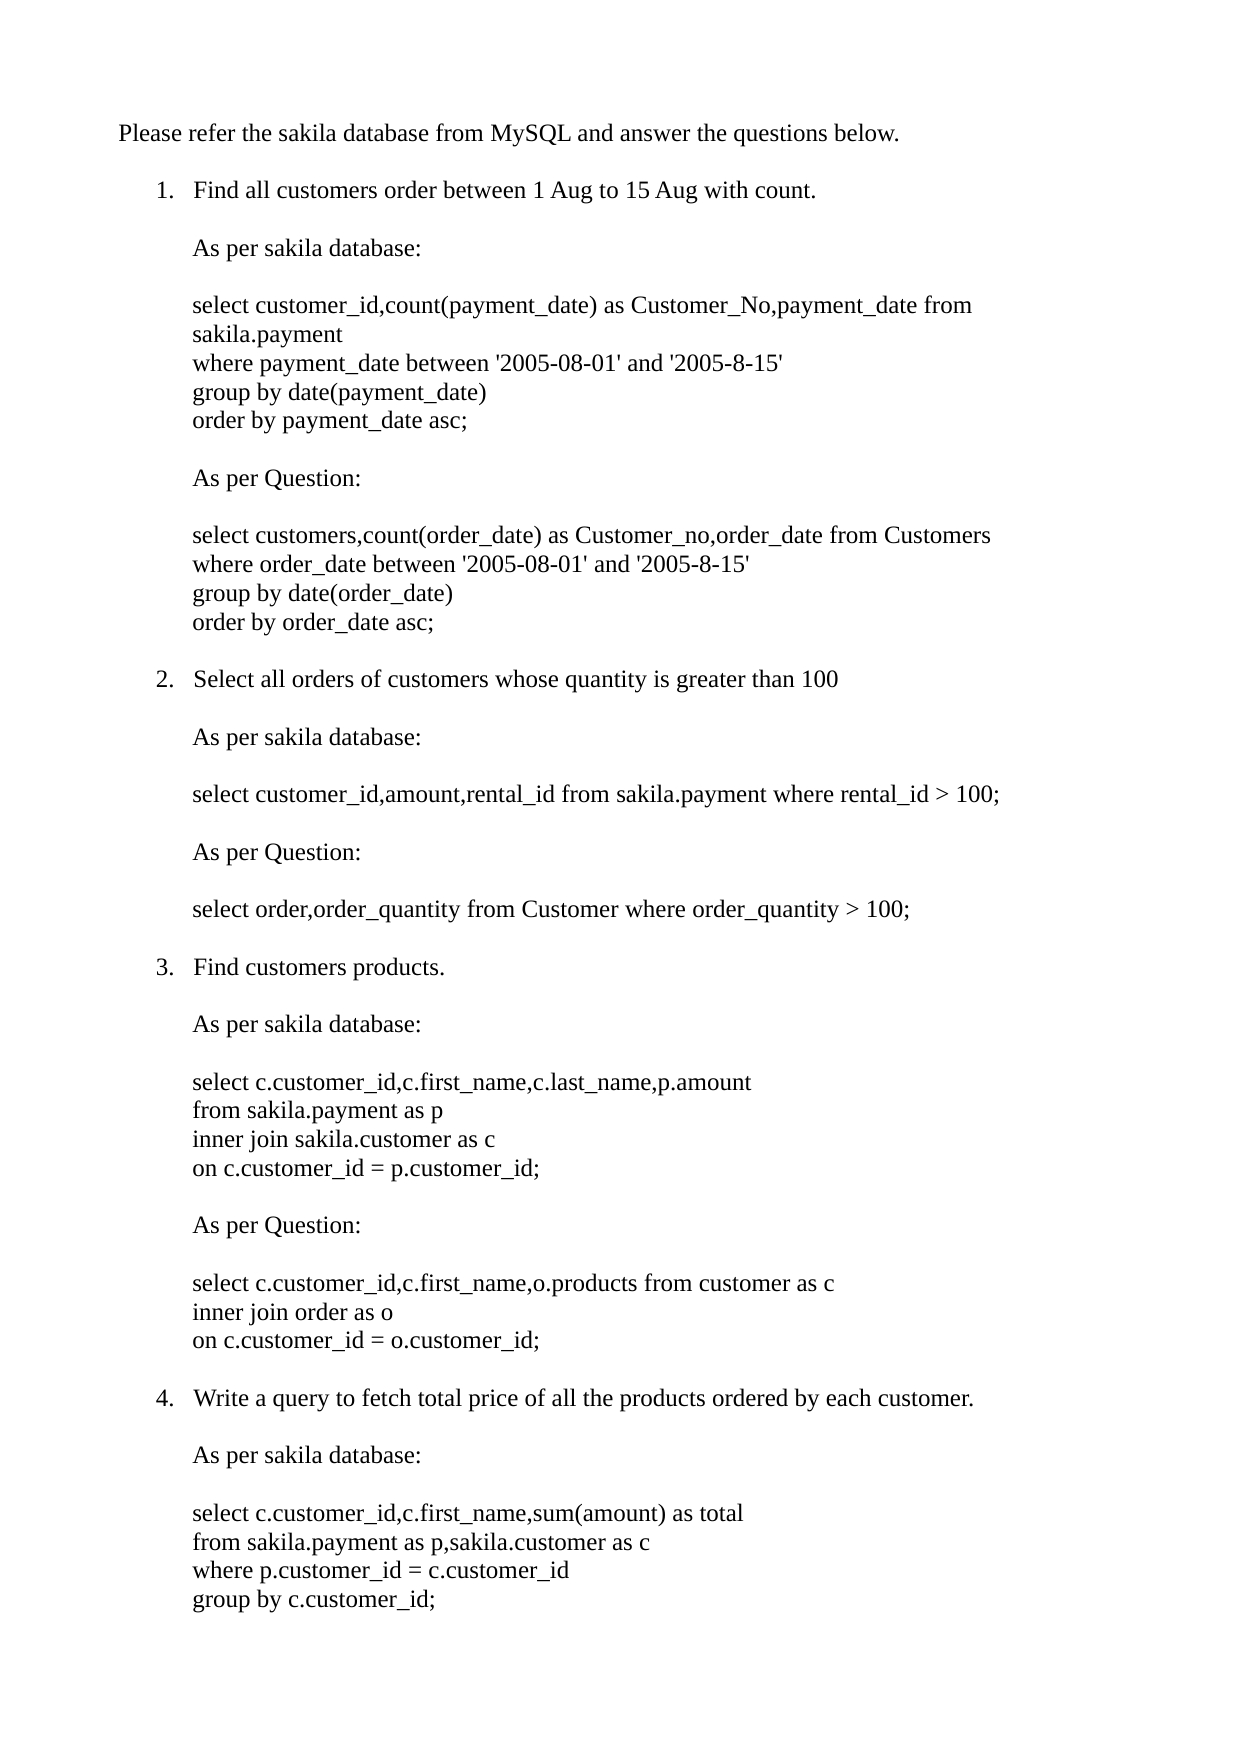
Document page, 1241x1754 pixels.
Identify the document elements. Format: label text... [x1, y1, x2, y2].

text on c.customer_id = o.customer_id; [118, 1326, 1122, 1354]
text where p.customer_id = c.customer_id [118, 1556, 1122, 1584]
text inner join sakila.customer as c [118, 1124, 1122, 1153]
text As per sakila database: [118, 1009, 1122, 1038]
list Write a query to fetch total price of all the products ordered by each customer. [156, 1383, 1122, 1412]
text group by c.customer_id; [118, 1584, 1122, 1613]
text from sakila.payment as p,sakila.customer as c [118, 1527, 1122, 1556]
text select c.customer_id,c.first_name,o.products from customer as c [118, 1268, 1122, 1297]
text group by date(payment_date) [118, 377, 1122, 406]
text As per sakila database: [118, 1441, 1122, 1469]
text As per sakila database: [118, 233, 1122, 262]
text where order_date between '2005-08-01' and '2005-8-15' [118, 549, 1122, 578]
text Please refer the sakila database from MySQL and answer the questions below. [118, 118, 1122, 147]
text order by payment_date asc; [118, 406, 1122, 434]
text group by date(order_date) [118, 578, 1122, 607]
text As per sakila database: [118, 722, 1122, 751]
text As per Question: [118, 1211, 1122, 1239]
list Select all orders of customers whose quantity is greater than 100 [156, 664, 1122, 693]
text select order,order_quantity from Customer where order_quantity > 100; [118, 894, 1122, 923]
text select c.customer_id,c.first_name,c.last_name,p.amount [118, 1067, 1122, 1096]
text As per Question: [118, 837, 1122, 866]
text select customer_id,count(payment_date) as Customer_No,payment_date from sakila.payment [118, 291, 1122, 348]
text from sakila.payment as p [118, 1096, 1122, 1124]
text select customer_id,amount,rental_id from sakila.payment where rental_id > 100; [118, 779, 1122, 808]
text where payment_date between '2005-08-01' and '2005-8-15' [118, 348, 1122, 377]
text on c.customer_id = p.customer_id; [118, 1153, 1122, 1182]
list Find all customers order between 1 Aug to 15 Aug with count. [156, 176, 1122, 204]
text order by order_date asc; [118, 607, 1122, 636]
text inner join order as o [118, 1297, 1122, 1326]
text select customers,count(order_date) as Customer_no,order_date from Customers [118, 521, 1122, 549]
text select c.customer_id,c.first_name,sum(amount) as total [118, 1498, 1122, 1527]
text As per Question: [118, 463, 1122, 492]
list Find customers products. [156, 952, 1122, 981]
